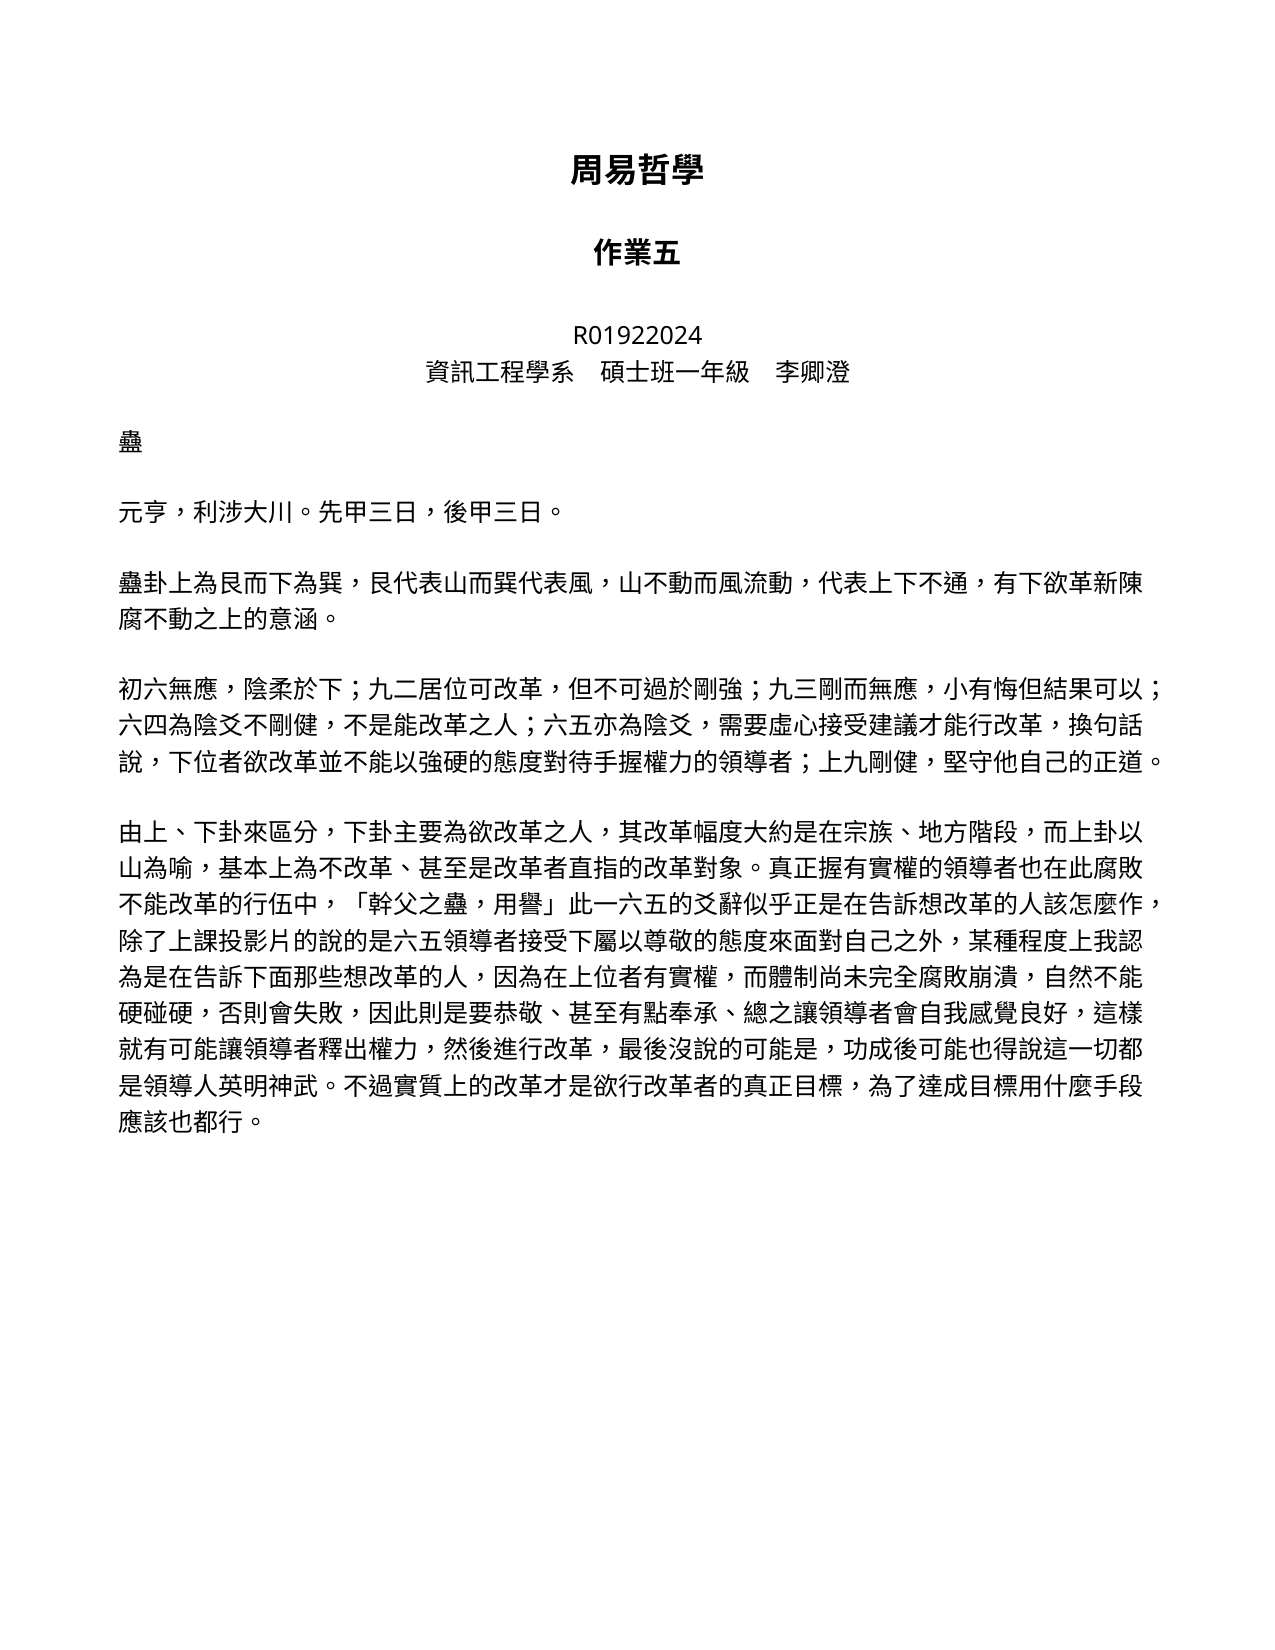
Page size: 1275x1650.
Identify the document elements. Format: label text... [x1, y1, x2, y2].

text 資訊工程學系 碩士班一年級 李卿澄 [118, 352, 1157, 388]
text R01922024 [118, 318, 1157, 352]
text 蠱卦上為艮而下為巽，艮代表山而巽代表風，山不動而風流動，代表上下不通，有下欲革新陳腐不動之上的意涵。 [118, 563, 1157, 636]
text 蠱 [118, 422, 1157, 459]
text 由上、下卦來區分，下卦主要為欲改革之人，其改革幅度大約是在宗族、地方階段，而上卦以山為喻，基本上為不改革、甚至是改革者直指的改革對象。真正握有實權的領導者也在此腐敗不能改革的行伍中，「幹父之蠱，用譽」此一六五的爻辭似乎正是在告訴想改革的人該怎麼作，除了上課投影片的說的是六五領導者接受下屬以尊敬的態度來面對自己之外，某種程度上我認為是在告訴下面那些想改革的人，因為在上位者有實權，而體制尚未完全腐敗崩潰，自然不能硬碰硬，否則會失敗，因此則是要恭敬、甚至有點奉承、總之讓領導者會自我感覺良好，這樣就有可能讓領導者釋出權力，然後進行改革，最後沒說的可能是，功成後可能也得說這一切都是領導人英明神武。不過實質上的改革才是欲行改革者的真正目標，為了達成目標用什麼手段應該也都行。 [118, 812, 1157, 1139]
text 初六無應，陰柔於下；九二居位可改革，但不可過於剛強；九三剛而無應，小有悔但結果可以；六四為陰爻不剛健，不是能改革之人；六五亦為陰爻，需要虛心接受建議才能行改革，換句話說，下位者欲改革並不能以強硬的態度對待手握權力的領導者；上九剛健，堅守他自己的正道。 [118, 669, 1157, 778]
subtitle 作業五 [118, 229, 1157, 271]
subtitle 周易哲學 [118, 143, 1157, 192]
text 元亨，利涉大川。先甲三日，後甲三日。 [118, 493, 1157, 529]
